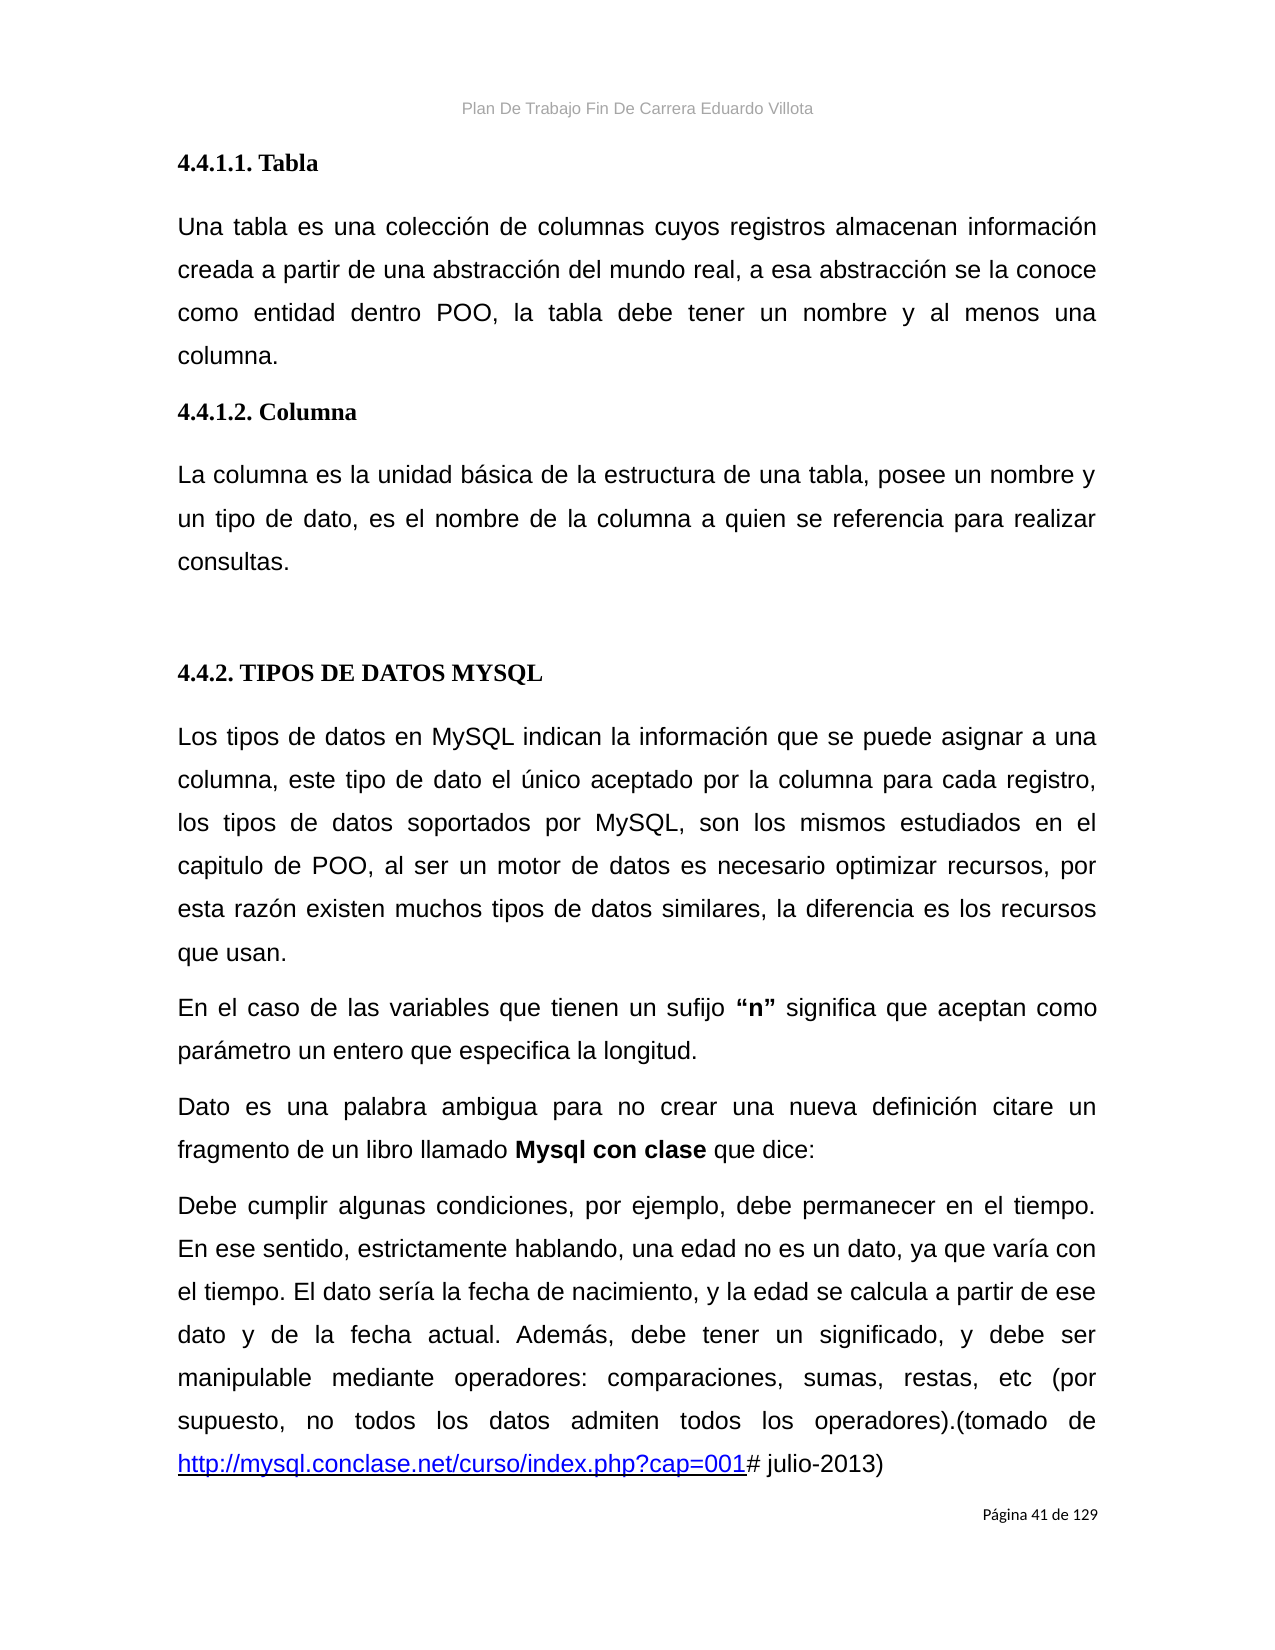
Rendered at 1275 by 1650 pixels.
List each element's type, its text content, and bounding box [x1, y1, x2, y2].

text 4.4.1.2. Columna [177, 397, 1098, 425]
text Los tipos de datos en MySQL indican la información que se puede asignar a una columna, este tipo de dato el único aceptado por la columna para cada registro, los tipos de datos soportados por MySQL, son los mismos estudiados en el capitulo de POO, al ser un motor de datos es necesario optimizar recursos, por esta razón existen muchos tipos de datos similares, la diferencia es los recursos que usan. [177, 722, 1098, 966]
text En el caso de las variables que tienen un sufijo “n” significa que aceptan como parámetro un entero que especifica la longitud. [177, 993, 1098, 1065]
text 4.4.1.1. Tabla [177, 148, 1098, 176]
text La columna es la unidad básica de la estructura de una tabla, posee un nombre y un tipo de dato, es el nombre de la columna a quien se referencia para realizar consultas. [177, 461, 1098, 576]
text Dato es una palabra ambigua para no crear una nueva definición citare un fragmento de un libro llamado Mysql con clase que dice: [177, 1092, 1098, 1164]
text Debe cumplir algunas condiciones, por ejemplo, debe permanecer en el tiempo. En ese sentido, estrictamente hablando, una edad no es un dato, ya que varía con el tiempo. El dato sería la fecha de nacimiento, y la edad se calcula a partir de ese dato y de la fecha actual. Además, debe tener un significado, y debe ser manipulable mediante operadores: comparaciones, sumas, restas, etc (por supuesto, no todos los datos admiten todos los operadores).(tomado de http://mysql.conclase.net/curso/index.php?cap=001# julio-2013) [177, 1191, 1098, 1478]
text 4.4.2. TIPOS DE DATOS MYSQL [177, 658, 1098, 687]
text Una tabla es una colección de columnas cuyos registros almacenan información creada a partir de una abstracción del mundo real, a esa abstracción se la conoce como entidad dentro POO, la tabla debe tener un nombre y al menos una columna. [177, 212, 1098, 370]
